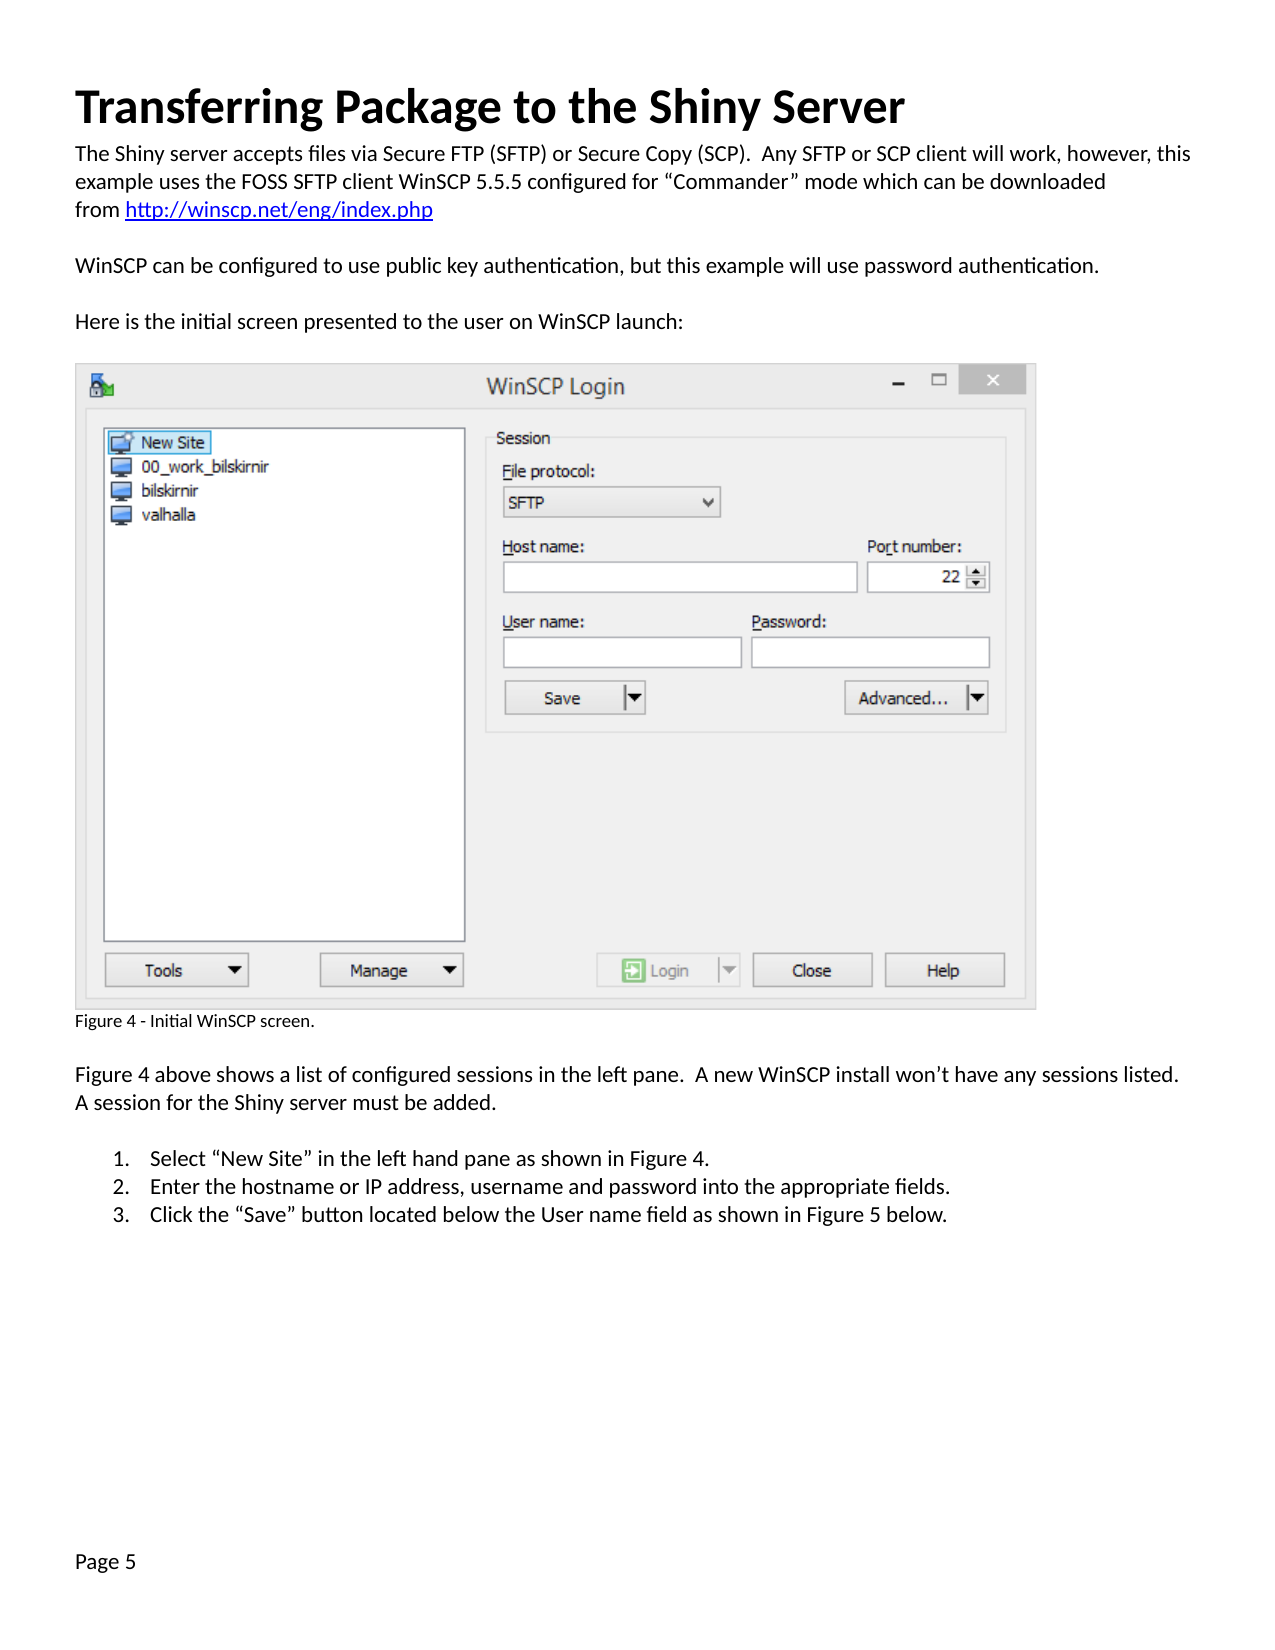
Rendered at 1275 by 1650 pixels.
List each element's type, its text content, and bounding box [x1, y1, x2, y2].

text The Shiny server accepts files via Secure FTP (SFTP) or Secure Copy (SCP). Any SFTP or SCP client will work, however, this example uses the FOSS SFTP client WinSCP 5.5.5 configured for “Commander” mode which can be downloaded from http://winscp.net/eng/index.php [75, 139, 1200, 223]
text Here is the initial screen presented to the user on WinSCP launch: [75, 307, 1200, 335]
text Figure 4 above shows a list of configured sessions in the left pane. A new WinSCP install won’t have any sessions listed. A session for the Shiny server must be added. [75, 1060, 1200, 1116]
picture [75, 363, 1037, 1010]
text Figure 4 - Initial WinSCP screen. [75, 1009, 1200, 1032]
text WinSCP can be configured to use public key authentication, but this example will use password authentication. [75, 251, 1200, 279]
subtitle Transferring Package to the Shiny Server [75, 75, 1200, 136]
list Click the “Save” button located below the User name field as shown in Figure 5 below. [112, 1200, 1200, 1228]
list Enter the hostname or IP address, username and password into the appropriate fields. [112, 1172, 1200, 1200]
list Select “New Site” in the left hand pane as shown in Figure 4. [112, 1144, 1200, 1172]
